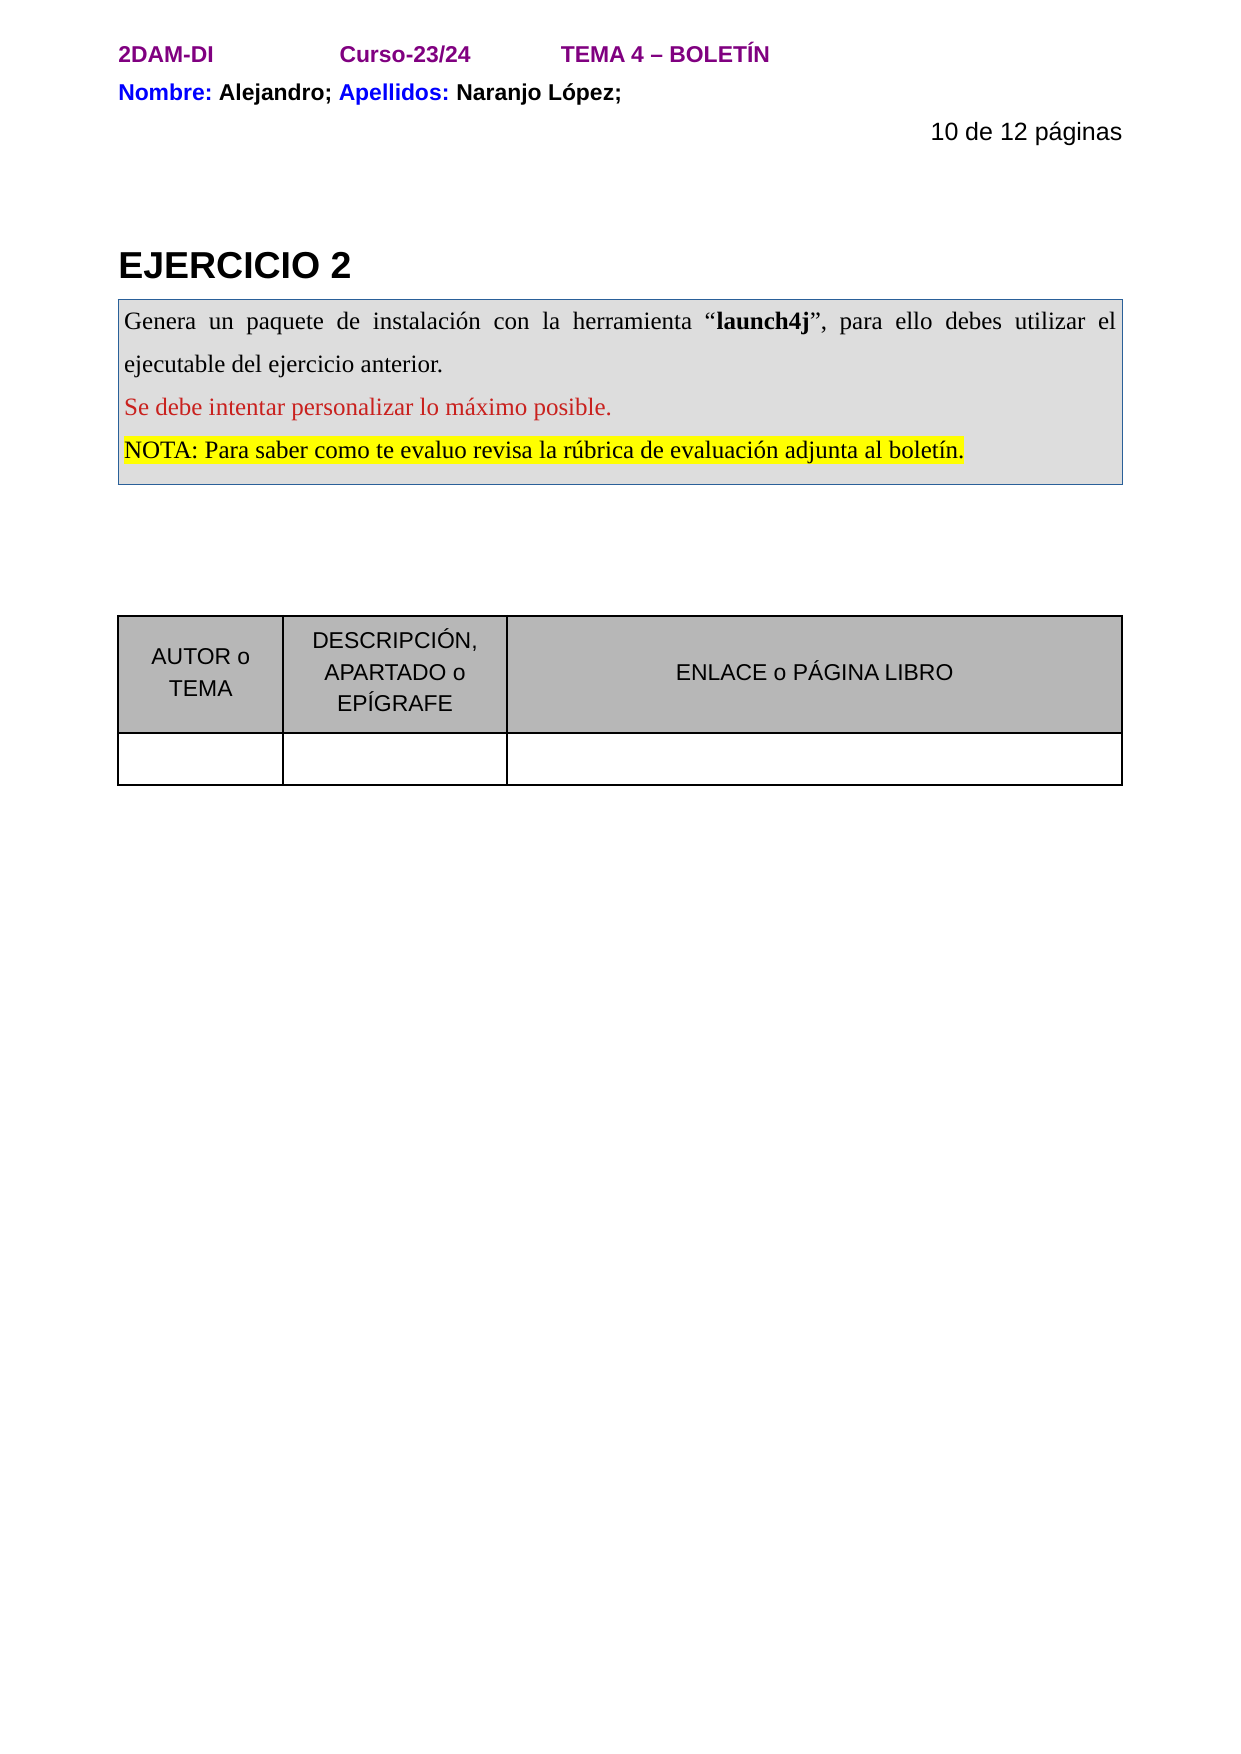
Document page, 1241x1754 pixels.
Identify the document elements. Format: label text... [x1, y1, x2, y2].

table_header Genera un paquete de instalación con la herramienta “launch4j”, para ello debes utilizar el ejecutable del ejercicio anterior. Se debe intentar personalizar lo máximo posible. NOTA: Para saber como te evaluo revisa la rúbrica de evaluación adjunta al boletín. [119, 300, 1122, 484]
table_header ENLACE o PÁGINA LIBRO [508, 617, 1121, 732]
table_header DESCRIPCIÓN, APARTADO o EPÍGRAFE [284, 617, 506, 732]
table_header AUTOR o TEMA [119, 617, 282, 732]
table_cell [284, 734, 506, 784]
table_cell [508, 734, 1121, 784]
table_cell [119, 734, 282, 784]
subtitle EJERCICIO 2 [118, 244, 1122, 287]
